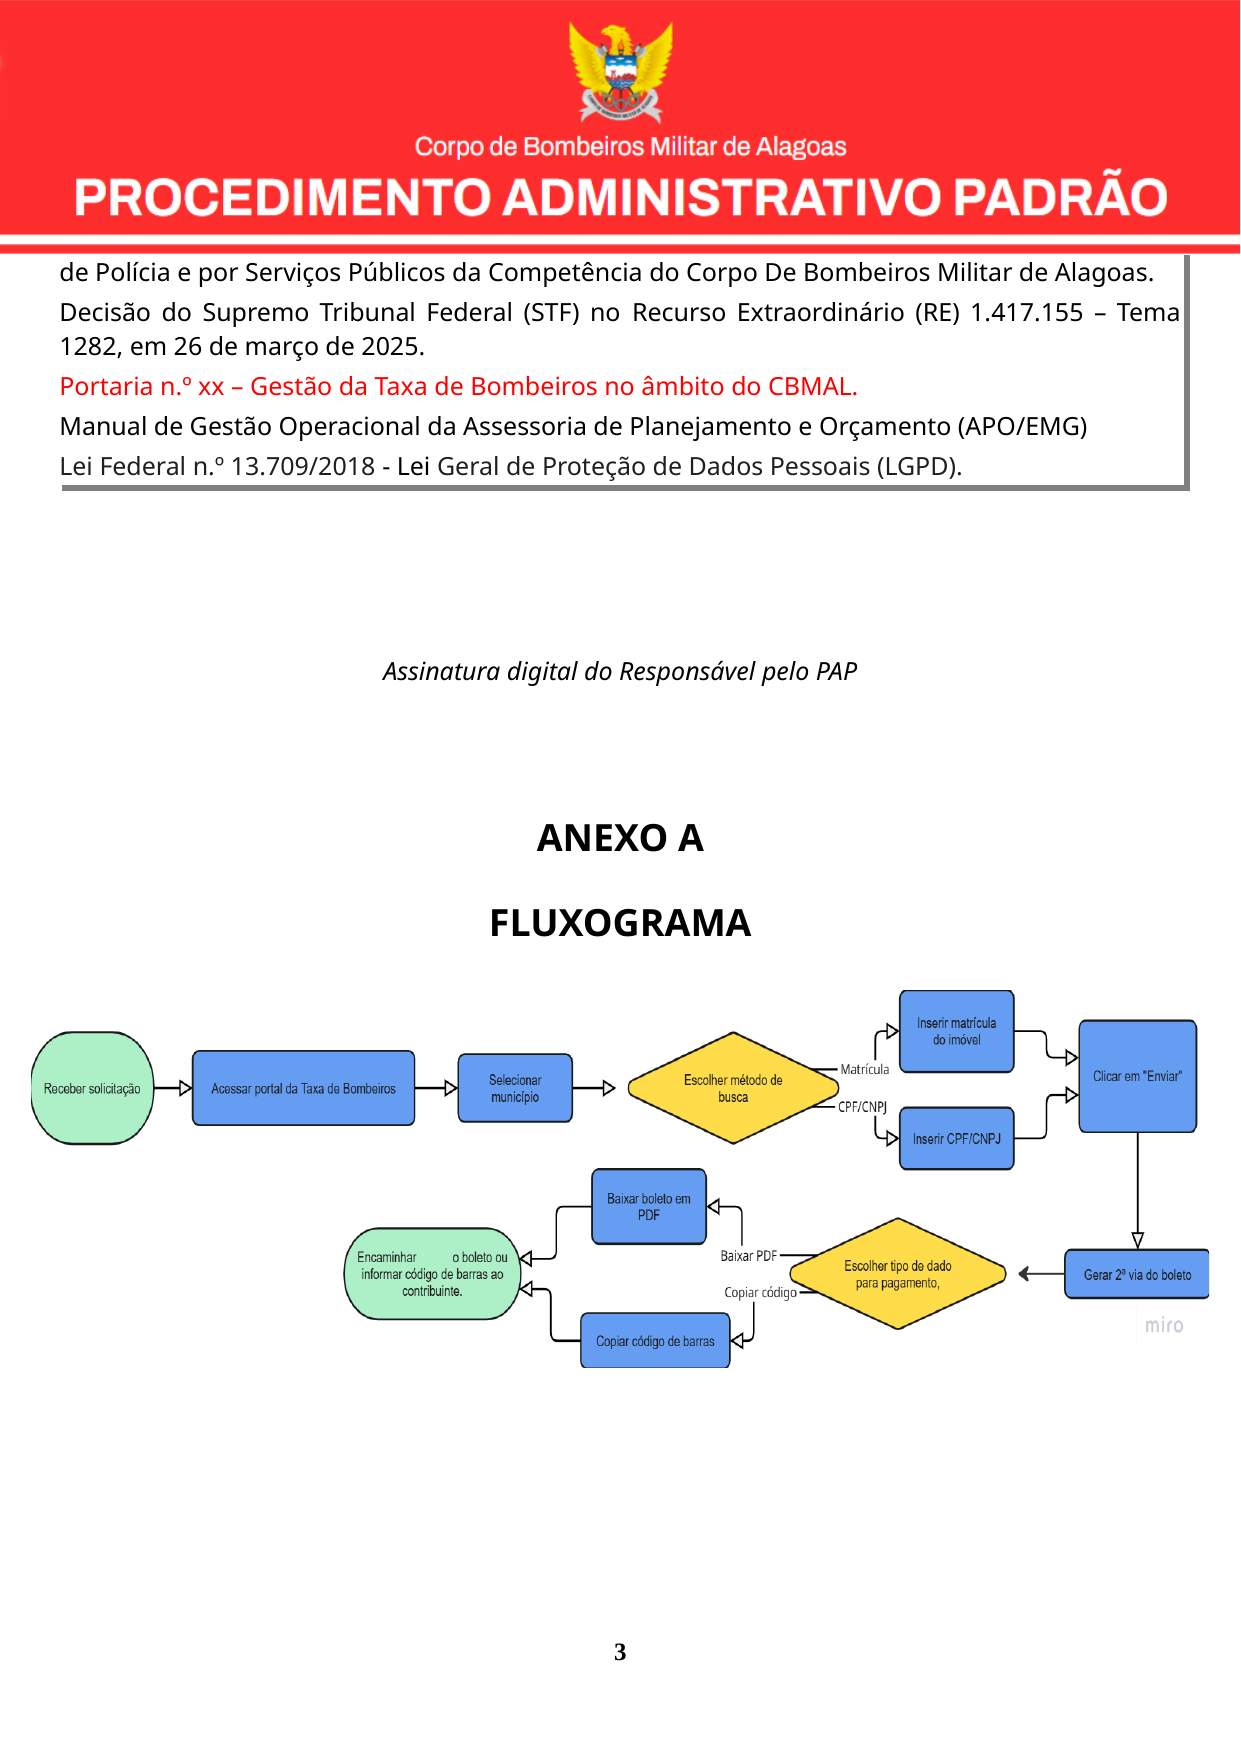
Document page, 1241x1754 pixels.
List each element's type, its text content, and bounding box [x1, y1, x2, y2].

table_cell Decisão do Supremo Tribunal Federal (STF) no Recurso Extraordinário (RE) 1.417.155 – Tema 1282, em 26 de março de 2025. [56, 292, 1184, 366]
table_header de Polícia e por Serviços Públicos da Competência do Corpo De Bombeiros Militar de Alagoas. [56, 255, 1184, 292]
text Assinatura digital do Responsável pelo PAP [118, 653, 1122, 687]
table_cell Manual de Gestão Operacional da Assessoria de Planejamento e Orçamento (APO/EMG) [56, 406, 1184, 446]
text FLUXOGRAMA [118, 896, 1122, 947]
table_cell Portaria n.º xx – Gestão da Taxa de Bombeiros no âmbito do CBMAL. [56, 366, 1184, 406]
text ANEXO A [118, 811, 1122, 862]
table_cell Lei Federal n.º 13.709/2018 - Lei Geral de Proteção de Dados Pessoais (LGPD). [56, 446, 1184, 486]
picture [31, 990, 1210, 1368]
picture [0, 0, 1241, 255]
